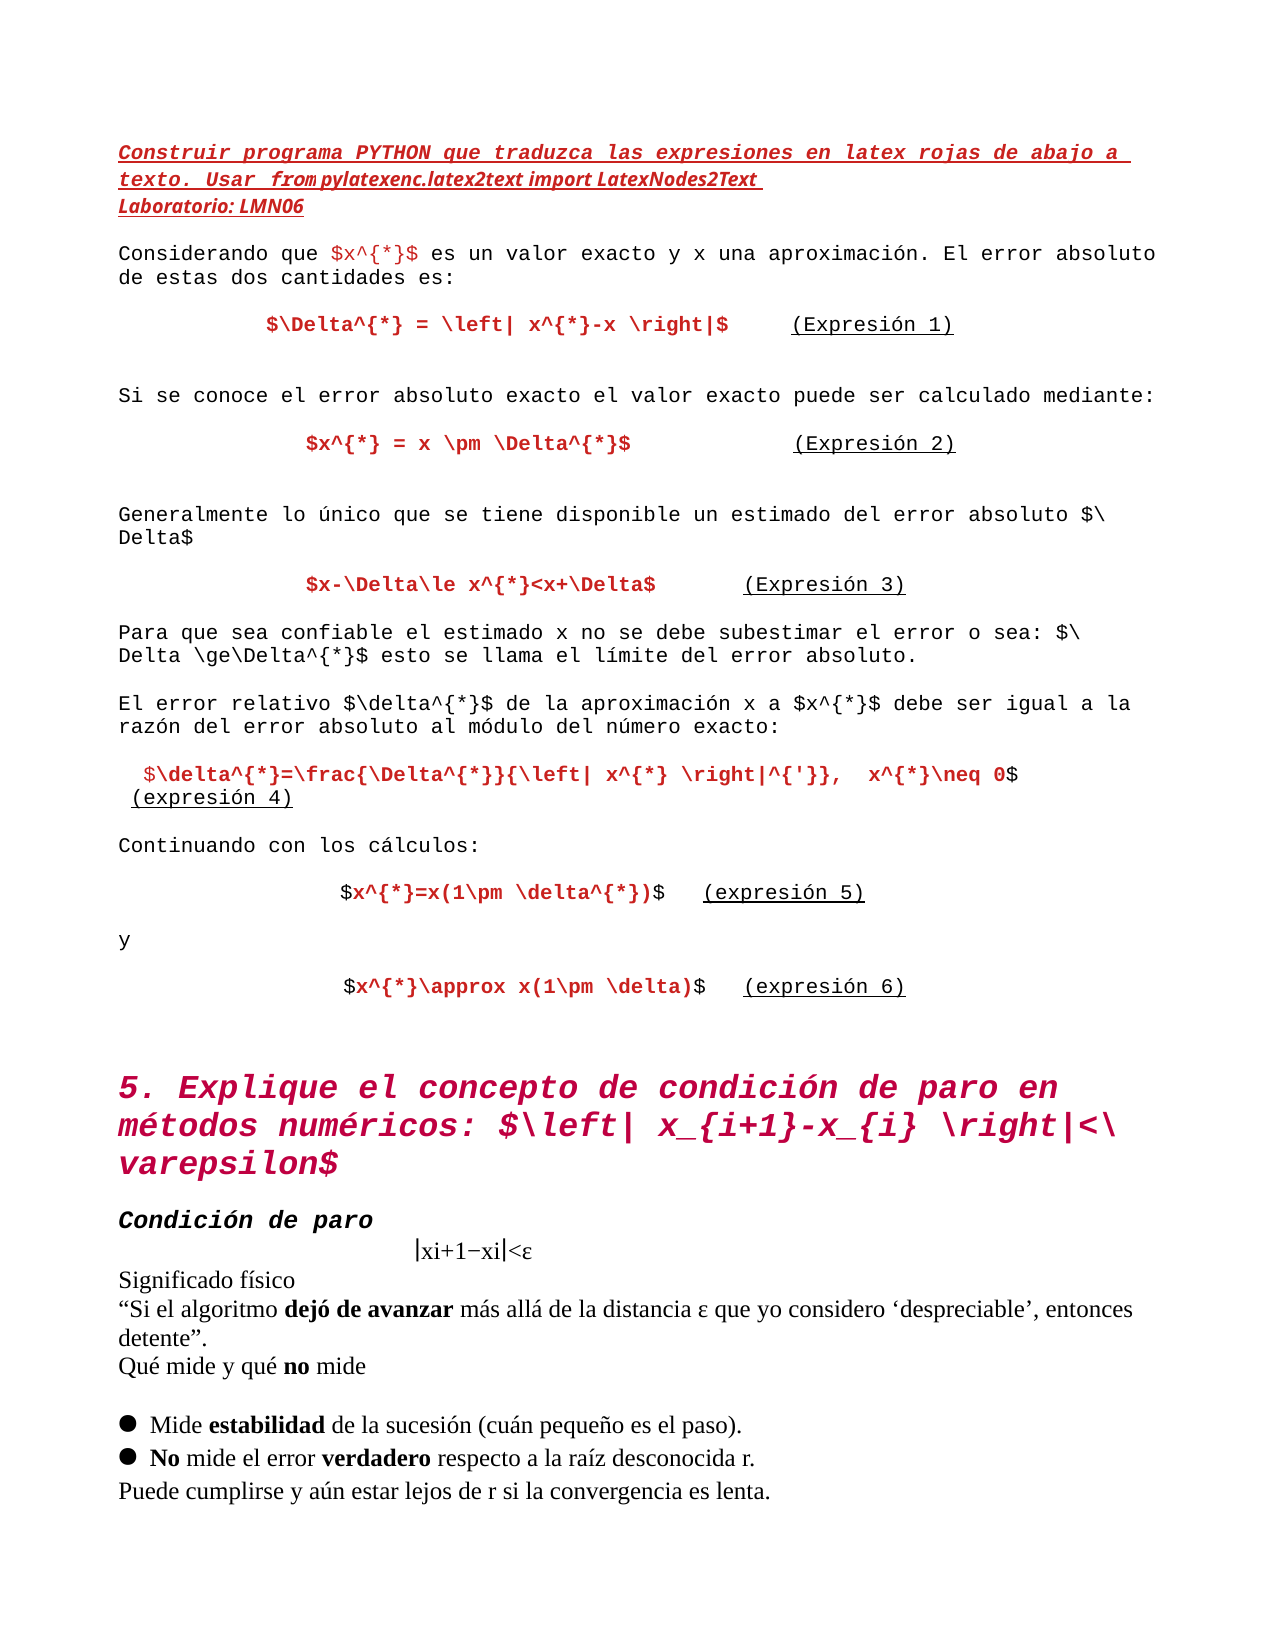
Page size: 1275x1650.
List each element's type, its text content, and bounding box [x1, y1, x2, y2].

text $x^{*}=x(1\pm \delta^{*})$ (expresión 5) [118, 882, 1157, 906]
text $x^{*} = x \pm \Delta^{*}$ (Expresión 2) [118, 433, 1157, 456]
text Continuando con los cálculos: [118, 834, 1157, 858]
text (expresión 4) [118, 787, 1157, 811]
text Para que sea confiable el estimado x no se debe subestimar el error o sea: $\Delta \ge\Delta^{*}$ esto se llama el límite del error absoluto. [118, 622, 1157, 669]
text $x-\Delta\le x^{*}<x+\Delta$ (Expresión 3) [118, 574, 1157, 598]
text Significado físico “Si el algoritmo dejó de avanzar más allá de la distancia ε que yo considero ‘despreciable’, entonces detente”. [118, 1265, 1157, 1351]
text y [118, 929, 1157, 953]
list No mide el error verdadero respecto a la raíz desconocida r. Puede cumplirse y aún estar lejos de r si la convergencia es lenta. [118, 1443, 1157, 1504]
text Qué mide y qué no mide [118, 1351, 1157, 1380]
list Mide estabilidad de la sucesión (cuán pequeño es el paso). [118, 1410, 1157, 1438]
text $x^{*}\approx x(1\pm \delta)$ (expresión 6) [118, 976, 1157, 1000]
text ∣xi+1​−xi​∣<ε [118, 1236, 1157, 1265]
text $\Delta^{*} = \left| x^{*}-x \right|$ (Expresión 1) [118, 314, 1157, 338]
text Considerando que $x^{*}$ es un valor exacto y x una aproximación. El error absoluto de estas dos cantidades es: [118, 243, 1157, 291]
text Si se conoce el error absoluto exacto el valor exacto puede ser calculado mediante: [118, 385, 1157, 409]
text Laboratorio: LMN06 [118, 193, 1157, 220]
text Condición de paro [118, 1208, 1157, 1236]
text Construir programa PYTHON que traduzca las expresiones en latex rojas de abajo a texto. Usar from pylatexenc.latex2text import LatexNodes2Text [118, 142, 1157, 193]
text Generalmente lo único que se tiene disponible un estimado del error absoluto $\Delta$ [118, 503, 1157, 551]
text El error relativo $\delta^{*}$ de la aproximación x a $x^{*}$ debe ser igual a la razón del error absoluto al módulo del número exacto: [118, 693, 1157, 740]
text $\delta^{*}=\frac{\Delta^{*}}{\left| x^{*} \right|^{'}}, x^{*}\neq 0$ [118, 764, 1157, 787]
text 5. Explique el concepto de condición de paro en métodos numéricos: $\left| x_{i+1}-x_{i} \right|<\varepsilon$ [118, 1071, 1157, 1184]
